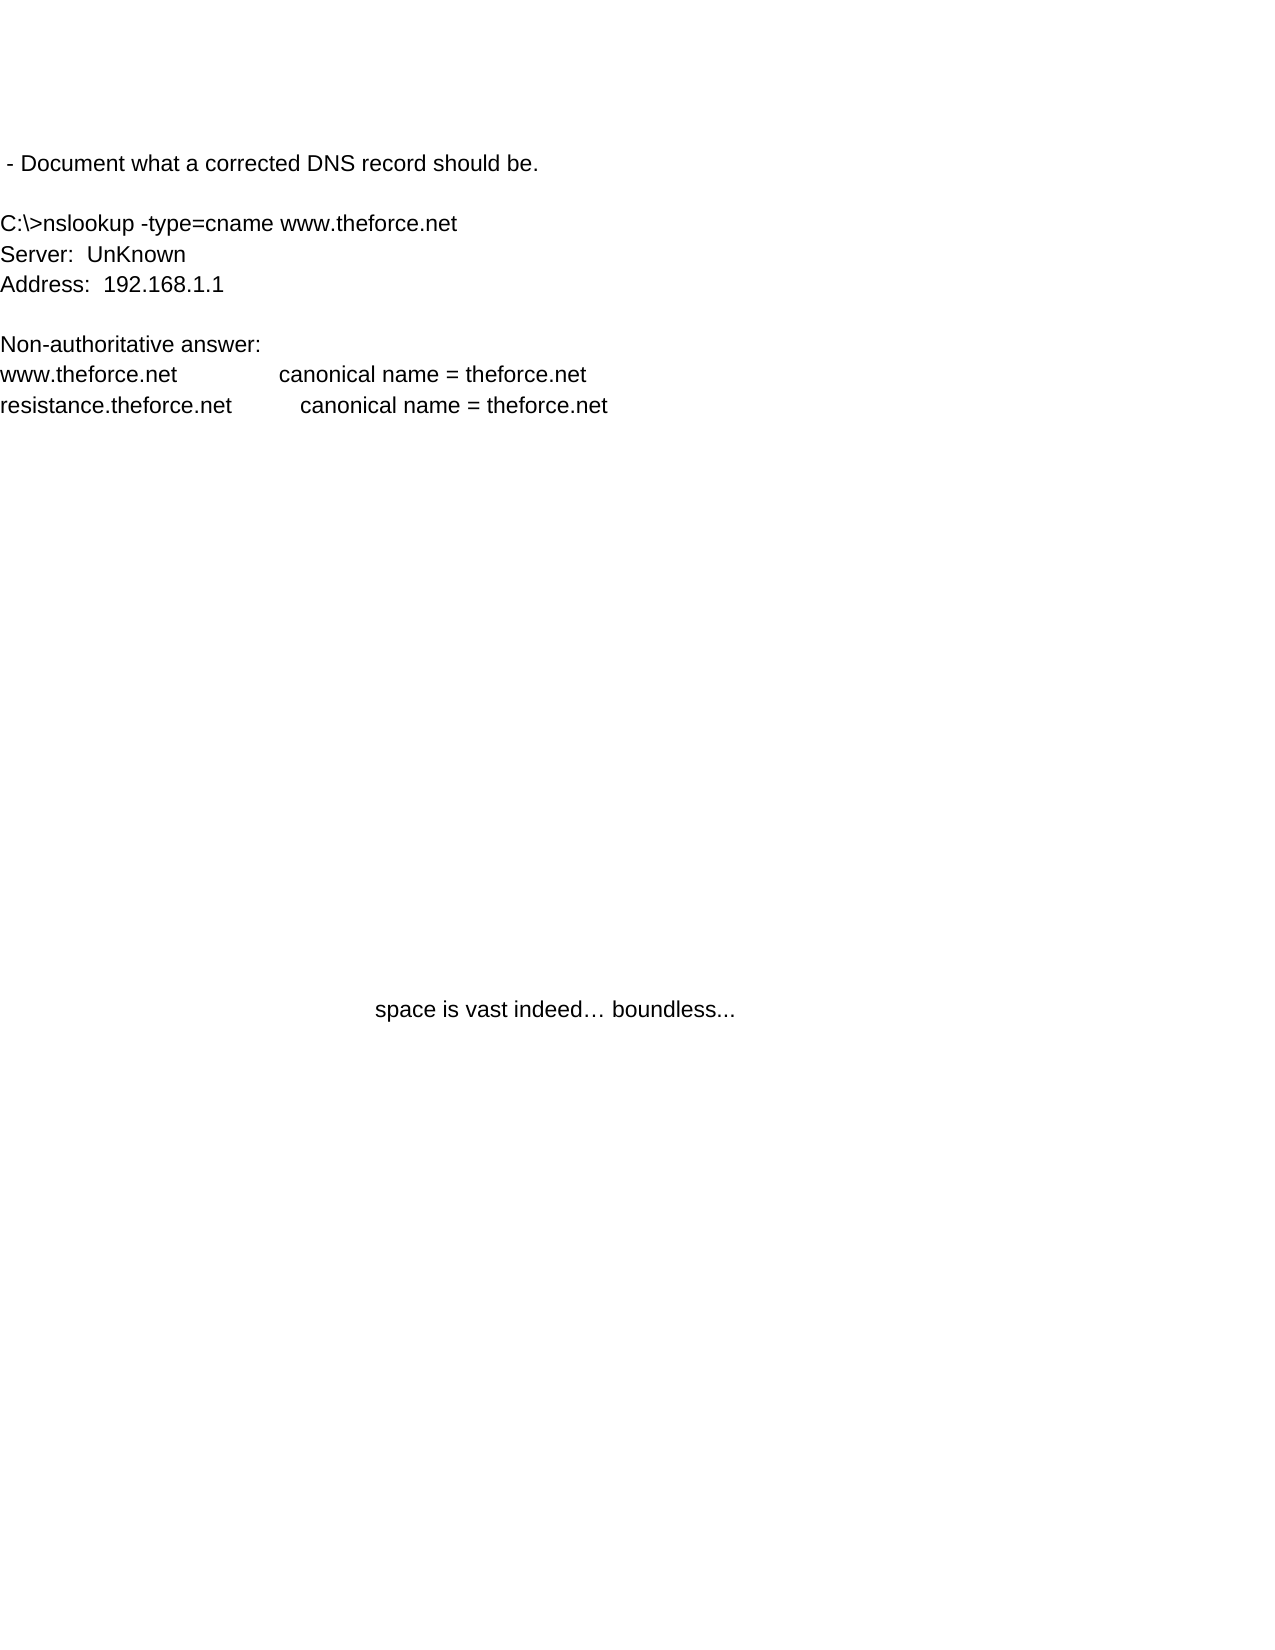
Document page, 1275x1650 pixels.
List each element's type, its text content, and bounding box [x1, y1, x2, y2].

text space is vast indeed… boundless... [0, 996, 1275, 1022]
text - Document what a corrected DNS record should be. [0, 150, 1275, 176]
text Non-authoritative answer: [0, 331, 1275, 358]
text Server: UnKnown [0, 241, 1275, 267]
text www.theforce.net canonical name = theforce.net resistance.theforce.net canonical name = theforce.net [0, 361, 1275, 418]
text Address: 192.168.1.1 [0, 271, 1275, 297]
text C:\>nslookup -type=cname www.theforce.net [0, 210, 1275, 237]
